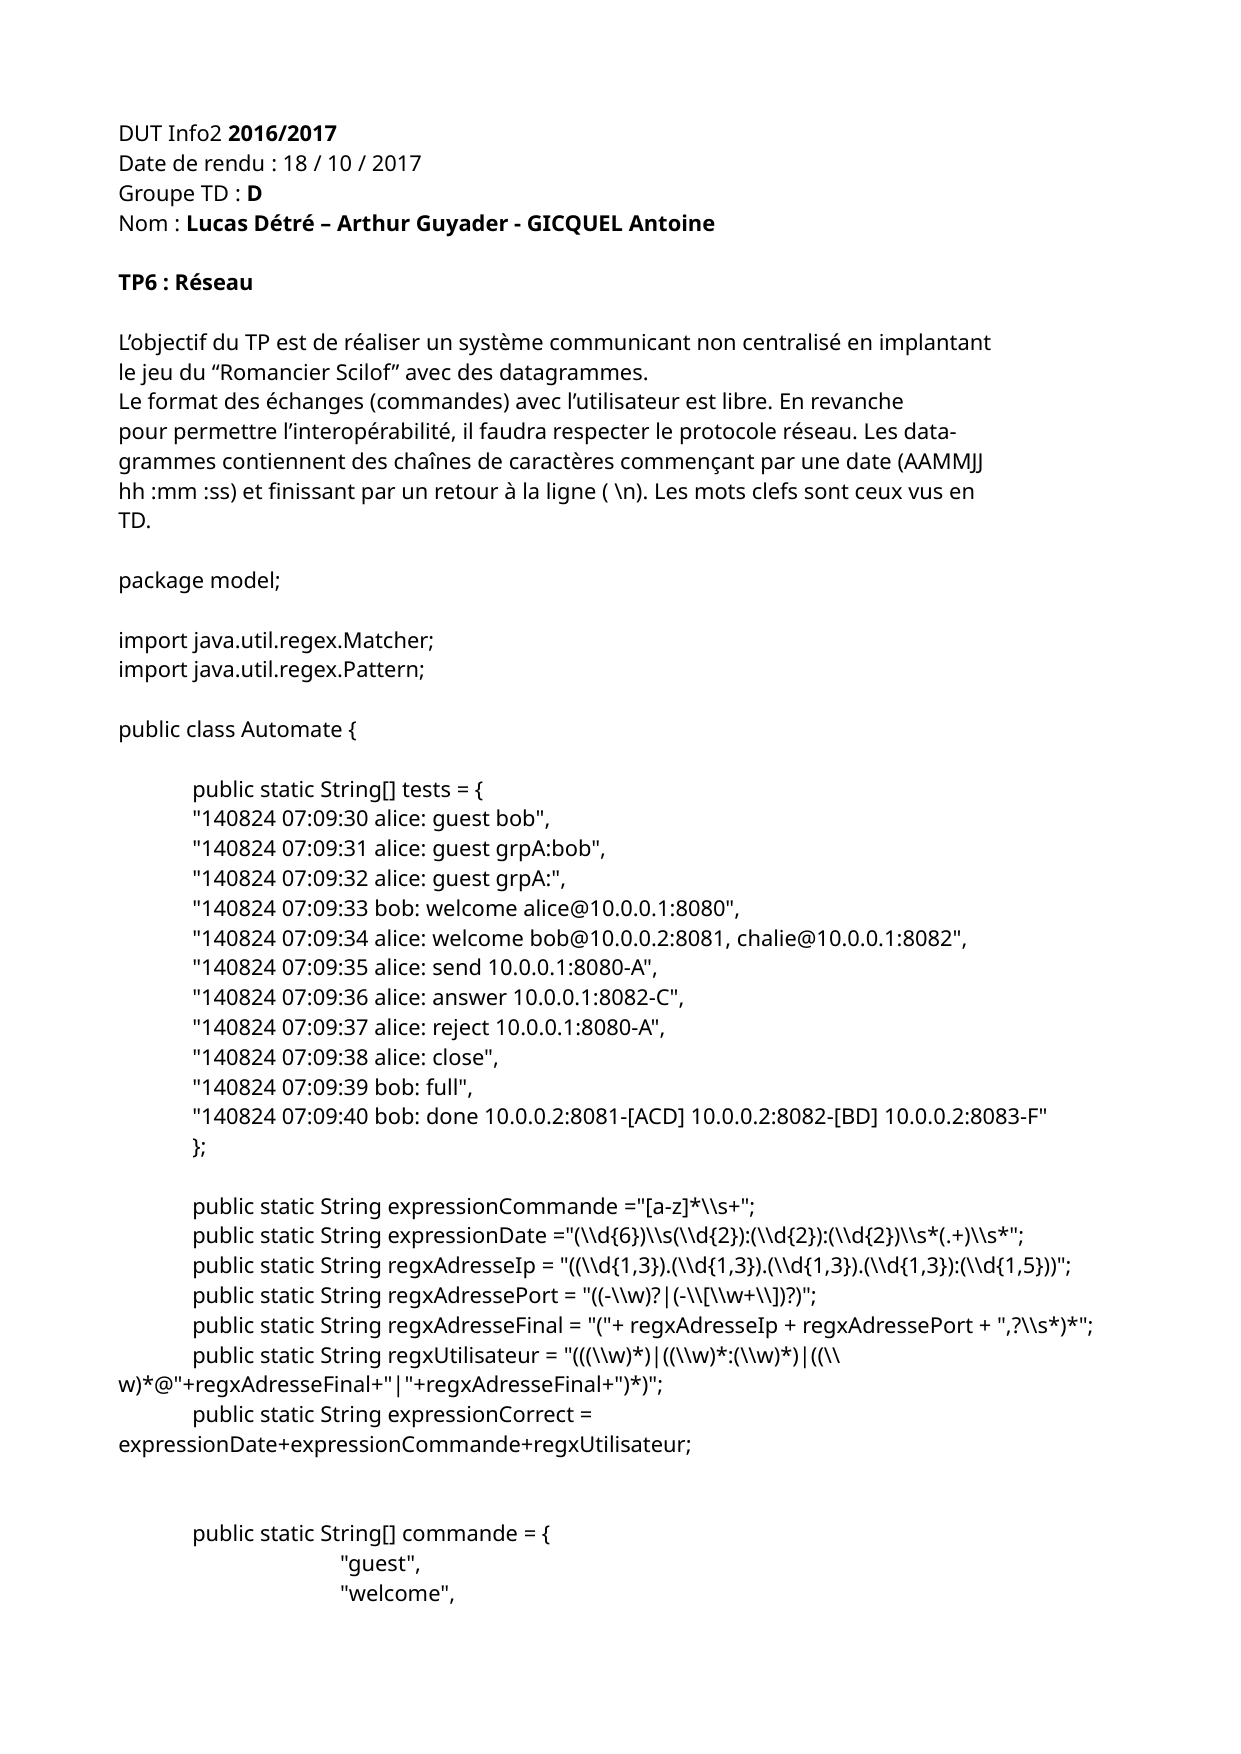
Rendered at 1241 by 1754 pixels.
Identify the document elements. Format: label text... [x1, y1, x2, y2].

text "140824 07:09:32 alice: guest grpA:", [118, 863, 1122, 893]
text public static String regxAdresseIp = "((\\d{1,3}).(\\d{1,3}).(\\d{1,3}).(\\d{1,3}):(\\d{1,5}))"; [118, 1250, 1122, 1280]
text grammes contiennent des chaînes de caractères commençant par une date (AAMMJJ [118, 446, 1122, 476]
text "140824 07:09:38 alice: close", [118, 1042, 1122, 1071]
text TP6 : Réseau [118, 267, 1122, 297]
text public static String expressionCommande ="[a-z]*\\s+"; [118, 1191, 1122, 1220]
text Le format des échanges (commandes) avec l’utilisateur est libre. En revanche [118, 386, 1122, 416]
text TD. [118, 505, 1122, 535]
text public class Automate { [118, 714, 1122, 744]
text import java.util.regex.Matcher; [118, 624, 1122, 654]
text hh :mm :ss) et finissant par un retour à la ligne ( \n). Les mots clefs sont ceux vus en [118, 476, 1122, 505]
text }; [118, 1131, 1122, 1161]
text pour permettre l’interopérabilité, il faudra respecter le protocole réseau. Les data- [118, 416, 1122, 446]
text "140824 07:09:40 bob: done 10.0.0.2:8081-[ACD] 10.0.0.2:8082-[BD] 10.0.0.2:8083-F" [118, 1101, 1122, 1131]
text "guest", [118, 1548, 1122, 1578]
text "140824 07:09:30 alice: guest bob", [118, 803, 1122, 833]
text public static String regxUtilisateur = "(((\\w)*)|((\\w)*:(\\w)*)|((\\w)*@"+regxAdresseFinal+"|"+regxAdresseFinal+")*)"; [118, 1339, 1122, 1399]
text public static String expressionCorrect = expressionDate+expressionCommande+regxUtilisateur; [118, 1399, 1122, 1459]
text Groupe TD : D [118, 178, 1122, 207]
text le jeu du “Romancier Scilof” avec des datagrammes. [118, 356, 1122, 386]
text "140824 07:09:35 alice: send 10.0.0.1:8080-A", [118, 952, 1122, 982]
text public static String regxAdresseFinal = "("+ regxAdresseIp + regxAdressePort + ",?\\s*)*"; [118, 1310, 1122, 1339]
text "140824 07:09:36 alice: answer 10.0.0.1:8082-C", [118, 982, 1122, 1012]
text "140824 07:09:37 alice: reject 10.0.0.1:8080-A", [118, 1012, 1122, 1042]
text public static String expressionDate ="(\\d{6})\\s(\\d{2}):(\\d{2}):(\\d{2})\\s*(.+)\\s*"; [118, 1220, 1122, 1250]
text import java.util.regex.Pattern; [118, 654, 1122, 684]
text public static String[] commande = { [118, 1518, 1122, 1548]
text public static String[] tests = { [118, 773, 1122, 803]
text public static String regxAdressePort = "((-\\w)?|(-\\[\\w+\\])?)"; [118, 1280, 1122, 1310]
text DUT Info2 2016/2017 [118, 118, 1122, 148]
text "140824 07:09:34 alice: welcome bob@10.0.0.2:8081, chalie@10.0.0.1:8082", [118, 922, 1122, 952]
text "140824 07:09:33 bob: welcome alice@10.0.0.1:8080", [118, 893, 1122, 922]
text package model; [118, 565, 1122, 595]
text "140824 07:09:31 alice: guest grpA:bob", [118, 833, 1122, 863]
text L’objectif du TP est de réaliser un système communicant non centralisé en implantant [118, 327, 1122, 356]
text Nom : Lucas Détré – Arthur Guyader - GICQUEL Antoine [118, 207, 1122, 237]
text "welcome", [118, 1578, 1122, 1608]
text Date de rendu : 18 / 10 / 2017 [118, 148, 1122, 178]
text "140824 07:09:39 bob: full", [118, 1071, 1122, 1101]
